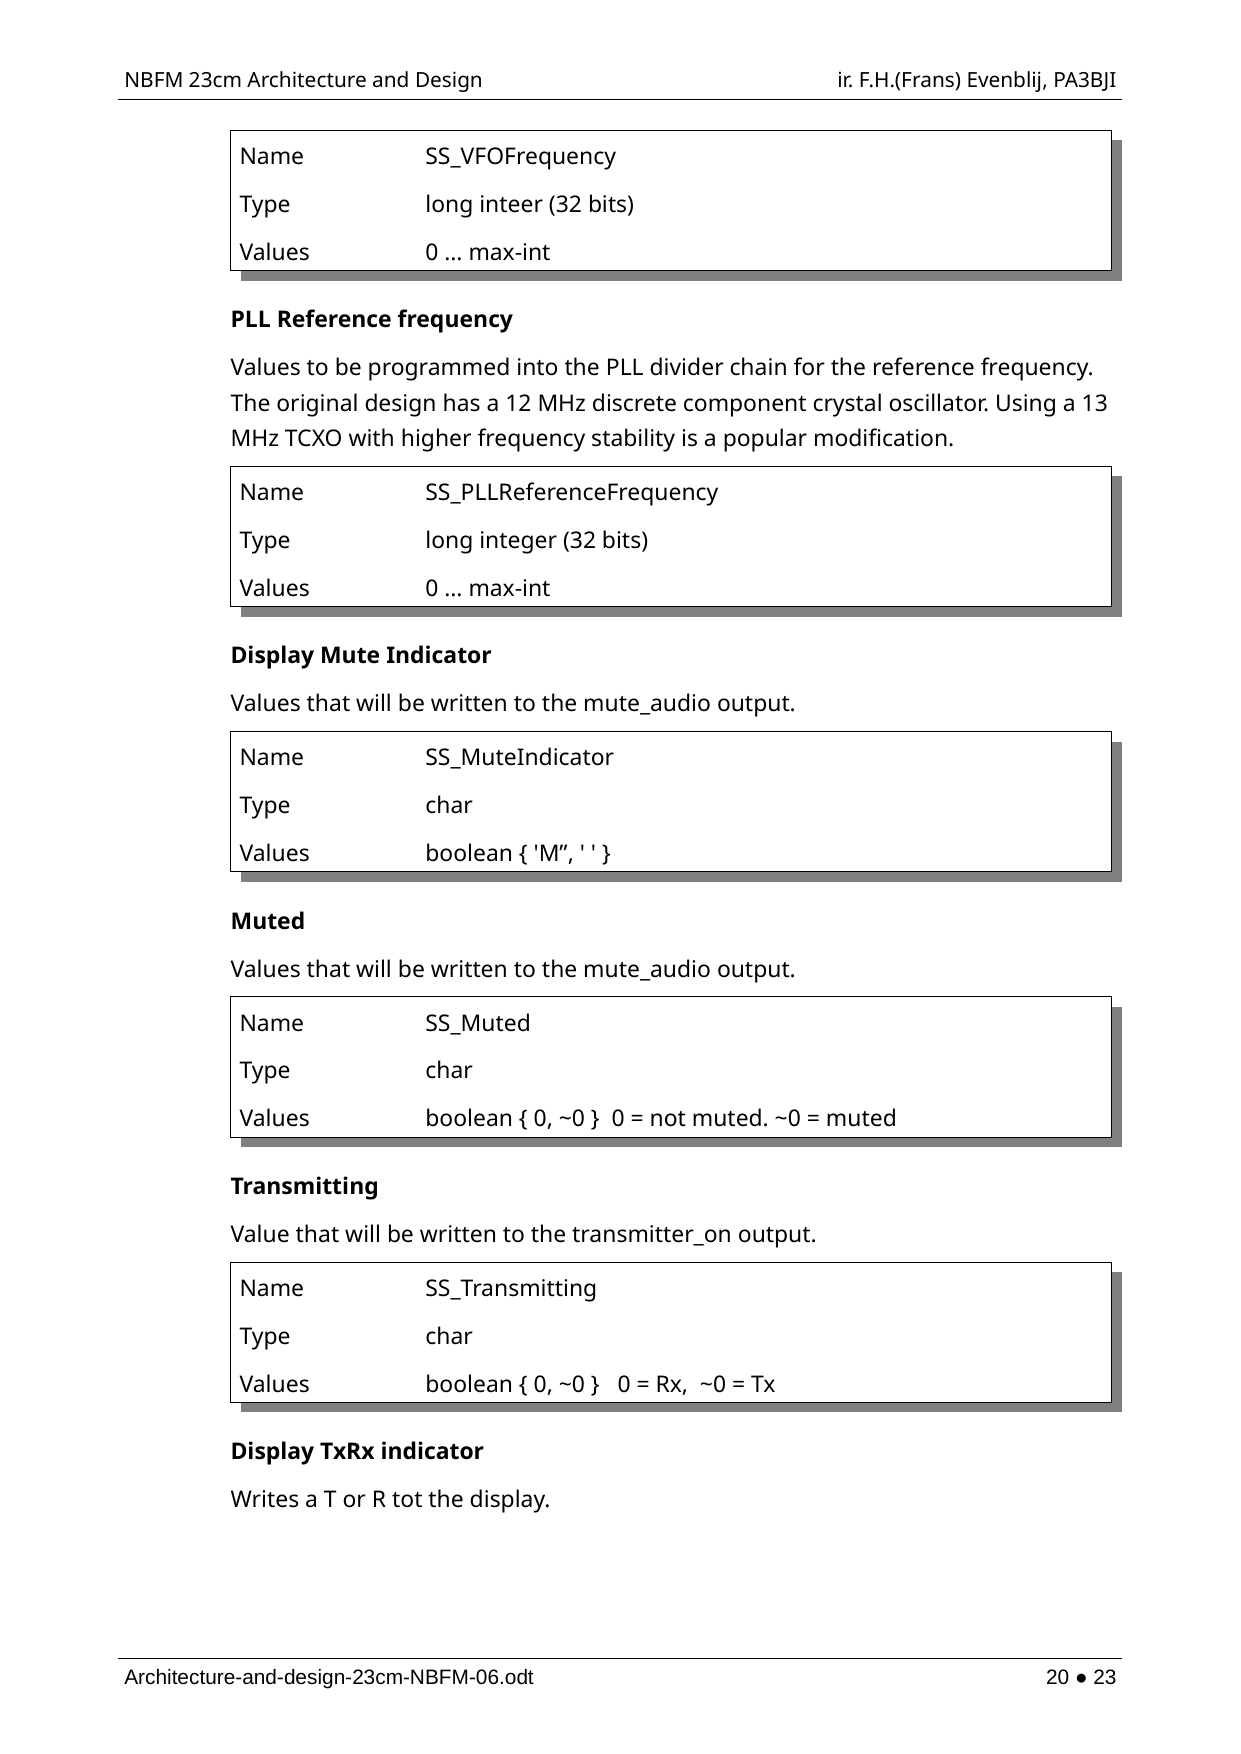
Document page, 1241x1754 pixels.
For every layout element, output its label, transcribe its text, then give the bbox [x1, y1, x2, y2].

text Name SS_Transmitting [231, 1263, 1111, 1303]
text Name SS_PLLReferenceFrequency [231, 467, 1111, 507]
text Display Mute Indicator [230, 635, 1122, 671]
text Values to be programmed into the PLL divider chain for the reference frequency. The original design has a 12 MHz discrete component crystal oscillator. Using a 13 MHz TCXO with higher frequency stability is a popular modification. [230, 347, 1122, 453]
text Values boolean { 'M”, ' ' } [231, 827, 1111, 871]
text Name SS_VFOFrequency [231, 131, 1111, 171]
text Name SS_MuteIndicator [231, 732, 1111, 773]
text Type long integer (32 bits) [231, 514, 1111, 555]
text Name SS_Muted [231, 997, 1111, 1038]
text Values that will be written to the mute_audio output. [230, 683, 1122, 719]
text PLL Reference frequency [230, 299, 1122, 335]
text Values 0 … max-int [231, 562, 1111, 606]
text Values boolean { 0, ~0 } 0 = not muted. ~0 = muted [231, 1092, 1111, 1137]
text Values boolean { 0, ~0 } 0 = Rx, ~0 = Tx [231, 1357, 1111, 1402]
text Display TxRx indicator [230, 1431, 1122, 1466]
text Type char [231, 779, 1111, 821]
text Transmitting [230, 1166, 1122, 1201]
text Type long inteer (32 bits) [231, 178, 1111, 219]
text Muted [230, 901, 1122, 936]
text Type char [231, 1044, 1111, 1086]
text Value that will be written to the transmitter_on output. [230, 1214, 1122, 1249]
text Values 0 … max-int [231, 226, 1111, 270]
text Type char [231, 1309, 1111, 1351]
text Writes a T or R tot the display. [230, 1479, 1122, 1514]
text Values that will be written to the mute_audio output. [230, 948, 1122, 984]
